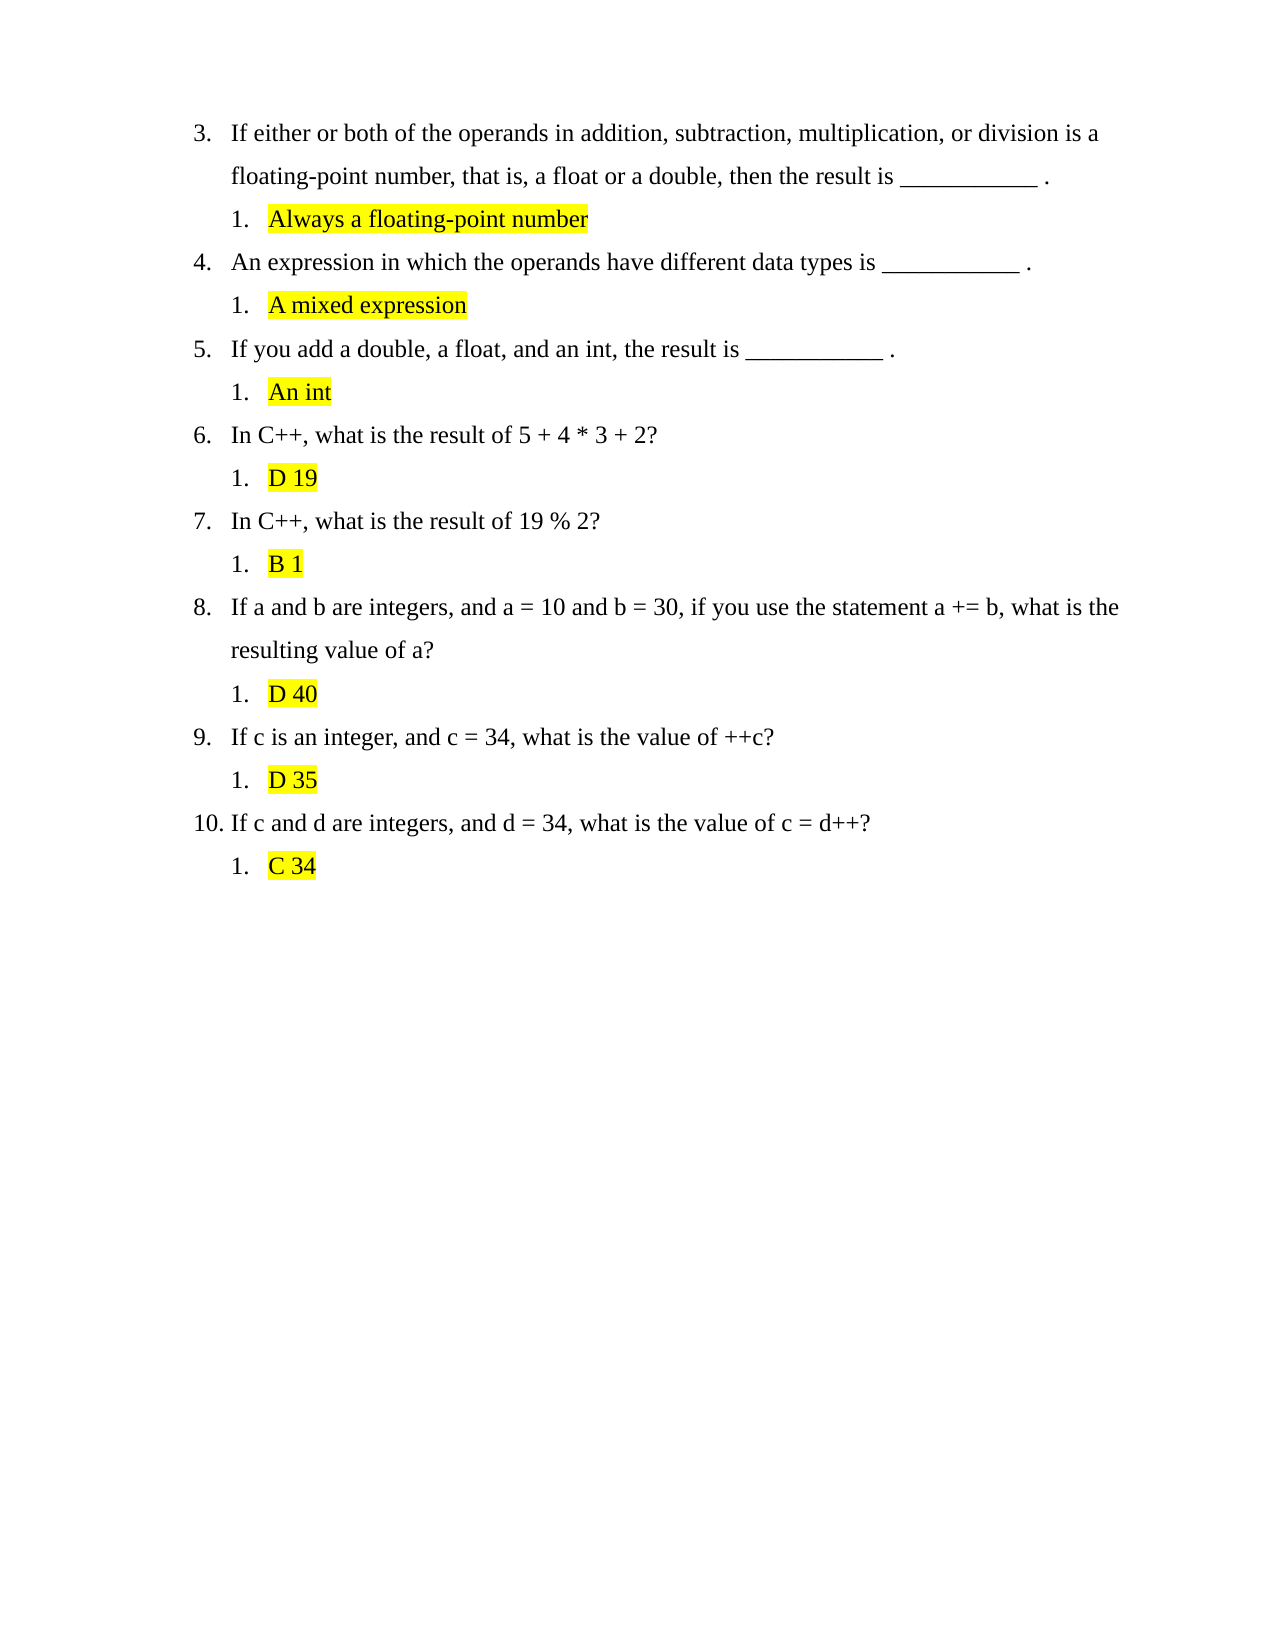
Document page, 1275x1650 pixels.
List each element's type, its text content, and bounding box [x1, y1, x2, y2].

list D 35 [231, 765, 1157, 794]
list An int [231, 377, 1157, 406]
list If either or both of the operands in addition, subtraction, multiplication, or division is a floating-point number, that is, a float or a double, then the result is ___________ . [193, 118, 1157, 190]
list D 40 [231, 679, 1157, 707]
list An expression in which the operands have different data types is ___________ . [193, 247, 1157, 276]
list If c is an integer, and c = 34, what is the value of ++c? [193, 722, 1157, 751]
list If a and b are integers, and a = 10 and b = 30, if you use the statement a += b, what is the resulting value of a? [193, 592, 1157, 664]
list A mixed expression [231, 291, 1157, 319]
list B 1 [231, 549, 1157, 578]
list In C++, what is the result of 19 % 2? [193, 506, 1157, 535]
list If you add a double, a float, and an int, the result is ___________ . [193, 334, 1157, 362]
list D 19 [231, 463, 1157, 492]
list In C++, what is the result of 5 + 4 * 3 + 2? [193, 420, 1157, 449]
list C 34 [231, 851, 1157, 880]
list If c and d are integers, and d = 34, what is the value of c = d++? [193, 808, 1157, 837]
list Always a floating-point number [231, 204, 1157, 233]
